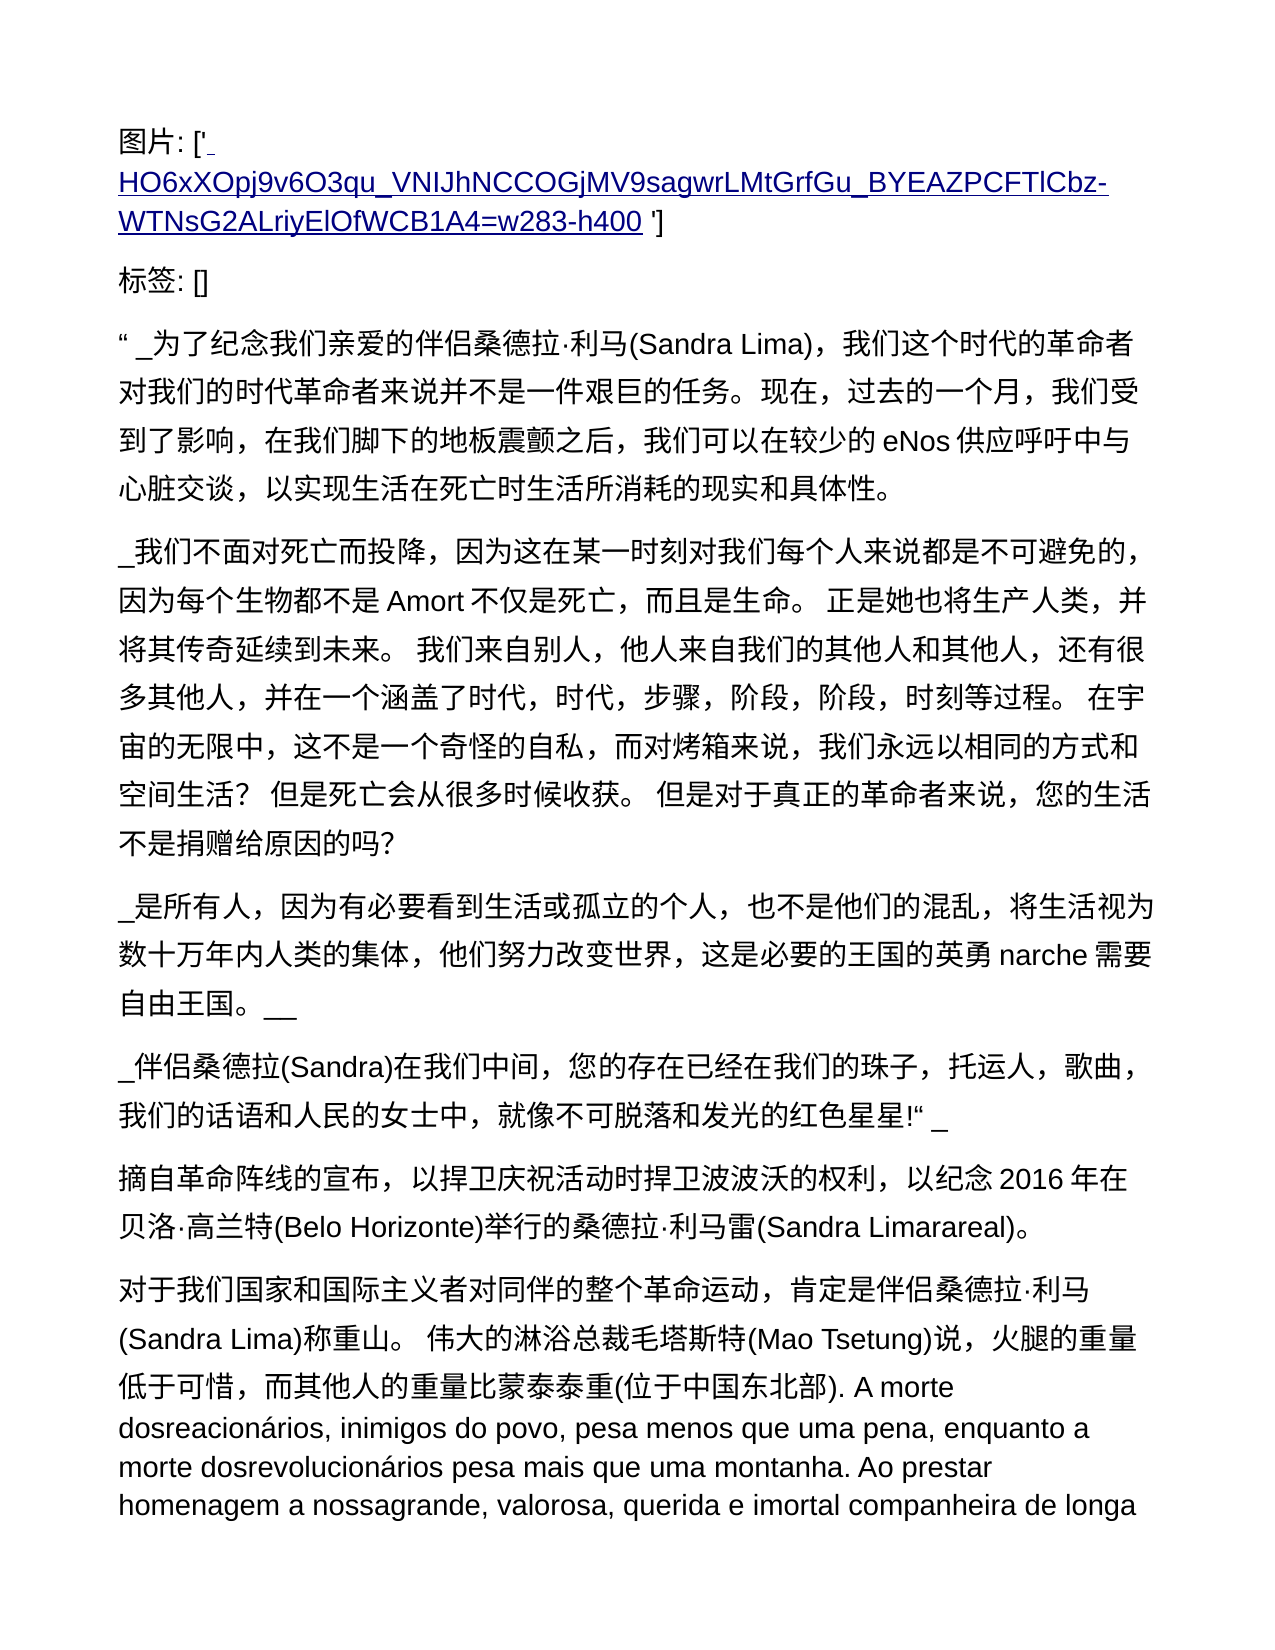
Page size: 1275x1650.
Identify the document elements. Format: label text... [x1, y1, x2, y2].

text 对于我们国家和国际主义者对同伴的整个革命运动，肯定是伴侣桑德拉·利马(Sandra Lima)称重山。 伟大的淋浴总裁毛塔斯特(Mao Tsetung)说，火腿的重量低于可惜，而其他人的重量比蒙泰泰重(位于中国东北部). A morte dosreacionários, inimigos do povo, pesa menos que uma pena, enquanto a morte dosrevolucionários pesa mais que uma montanha. Ao prestar homenagem a nossagrande, valorosa, querida e imortal companheira de longa [118, 1267, 1157, 1522]
text _我们不面对死亡而投降，因为这在某一时刻对我们每个人来说都是不可避免的，因为每个生物都不是Amort不仅是死亡，而且是生命。 正是她也将生产人类，并将其传奇延续到未来。 我们来自别人，他人来自我们的其他人和其他人，还有很多其他人，并在一个涵盖了时代，时代，步骤，阶段，阶段，时刻等过程。 在宇宙的无限中，这不是一个奇怪的自私，而对烤箱来说，我们永远以相同的方式和空间生活？ 但是死亡会从很多时候收获。 但是对于真正的革命者来说，您的生活不是捐赠给原因的吗？ [118, 529, 1157, 862]
text 图片: [' HO6xXOpj9v6O3qu_VNIJhNCCOGjMV9sagwrLMtGrfGu_BYEAZPCFTlCbz-WTNsG2ALriyElOfWCB1A4=w283-h400 '] [118, 118, 1157, 237]
text _是所有人，因为有必要看到生活或孤立的个人，也不是他们的混乱，将生活视为数十万年内人类的集体，他们努力改变世界，这是必要的王国的英勇narche需要自由王国。__ [118, 883, 1157, 1023]
text 摘自革命阵线的宣布，以捍卫庆祝活动时捍卫波波沃的权利，以纪念2016年在贝洛·高兰特(Belo Horizo​​nte)举行的桑德拉·利马雷(Sandra Limarareal)。 [118, 1155, 1157, 1246]
text 标签: [] [118, 257, 1157, 299]
text “ _为了纪念我们亲爱的伴侣桑德拉·利马(Sandra Lima)，我们这个时代的革命者对我们的时代革命者来说并不是一件艰巨的任务。现在，过去的一个月，我们受到了影响，在我们脚下的地板震颤之后，我们可以在较少的eNos供应呼吁中与心脏交谈，以实现生活在死亡时生活所消耗的现实和具体性。 [118, 320, 1157, 508]
text _伴侣桑德拉(Sandra)在我们中间，您的存在已经在我们的珠子，托运人，歌曲，我们的话语和人民的女士中，就像不可脱落和发光的红色星星!“ _ [118, 1043, 1157, 1134]
